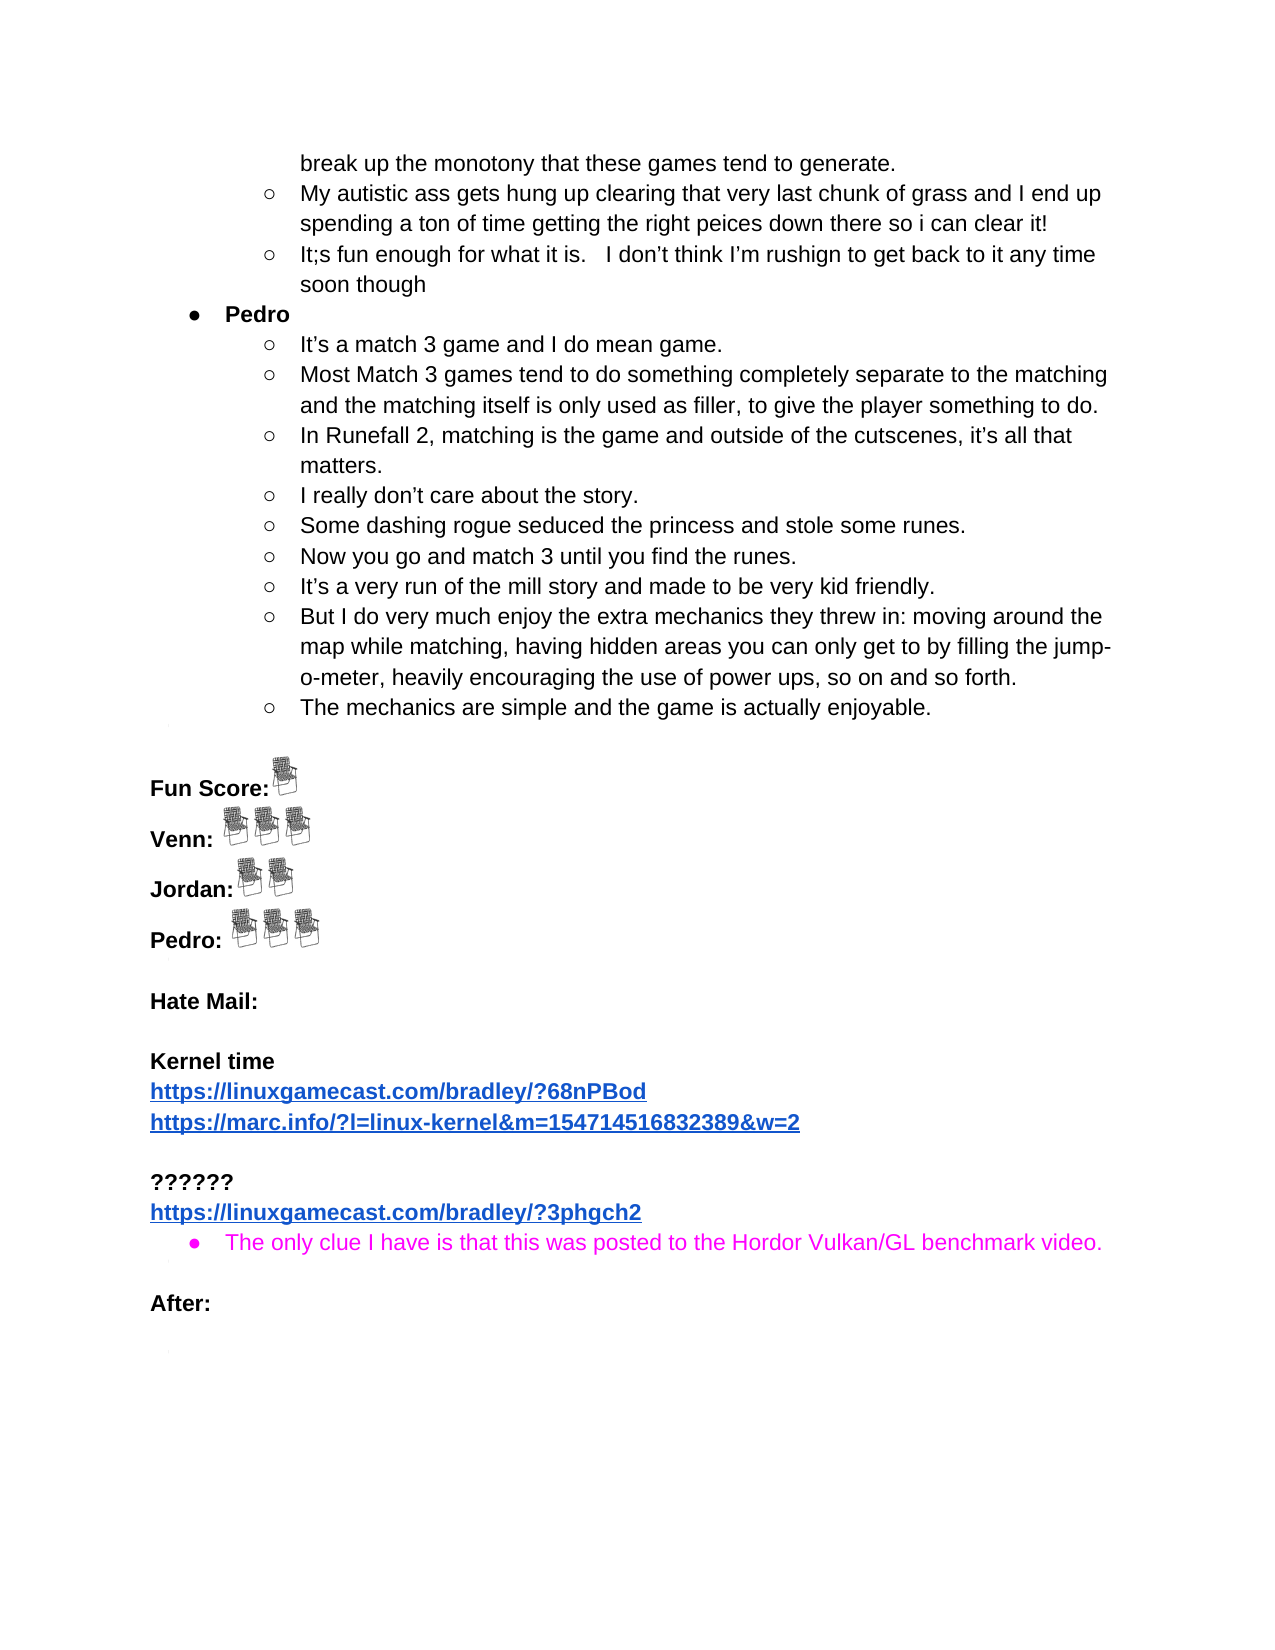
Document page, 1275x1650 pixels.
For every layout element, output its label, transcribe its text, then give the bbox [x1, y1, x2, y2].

list Most Match 3 games tend to do something completely separate to the matching and the matching itself is only used as filler, to give the player something to do. [262, 361, 1125, 418]
list break up the monotony that these games tend to generate. [262, 150, 1125, 176]
text https://marc.info/?l=linux-kernel&m=154714516832389&w=2 [150, 1108, 1125, 1135]
text ?????? [150, 1169, 1125, 1195]
text Jordan: Pedro: [150, 856, 1125, 954]
list Pedro [187, 301, 1125, 327]
list Some dashing rogue seduced the princess and stole some runes. [262, 512, 1125, 539]
list It;s fun enough for what it is. I don’t think I’m rushign to get back to it any time soon though [262, 241, 1125, 297]
text https://linuxgamecast.com/bradley/?3phgch2 [150, 1199, 1125, 1226]
text Kernel time [150, 1048, 1125, 1074]
text Fun Score: [150, 754, 1125, 801]
list But I do very much enjoy the extra mechanics they threw in: moving around the map while matching, having hidden areas you can only get to by filling the jump-o-meter, heavily encouraging the use of power ups, so on and so forth. [262, 603, 1125, 690]
list In Runefall 2, matching is the game and outside of the cutscenes, it’s all that matters. [262, 422, 1125, 478]
text Venn: [150, 805, 1125, 852]
list I really don’t care about the story. [262, 482, 1125, 509]
list It’s a very run of the mill story and made to be very kid friendly. [262, 573, 1125, 599]
text Hate Mail: [150, 988, 1125, 1014]
text After: [150, 1290, 1125, 1316]
list It’s a match 3 game and I do mean game. [262, 331, 1125, 358]
picture [234, 855, 297, 898]
list Now you go and match 3 until you find the runes. [262, 543, 1125, 569]
picture [220, 805, 314, 847]
list The mechanics are simple and the game is actually enjoyable. [262, 694, 1125, 720]
list My autistic ass gets hung up clearing that very last chunk of grass and I end up spending a ton of time getting the right peices down there so i can clear it! [262, 180, 1125, 237]
text https://linuxgamecast.com/bradley/?68nPBod [150, 1078, 1125, 1105]
picture [269, 754, 301, 797]
picture [228, 906, 323, 949]
list The only clue I have is that this was posted to the Hordor Vulkan/GL benchmark video. [187, 1229, 1125, 1256]
